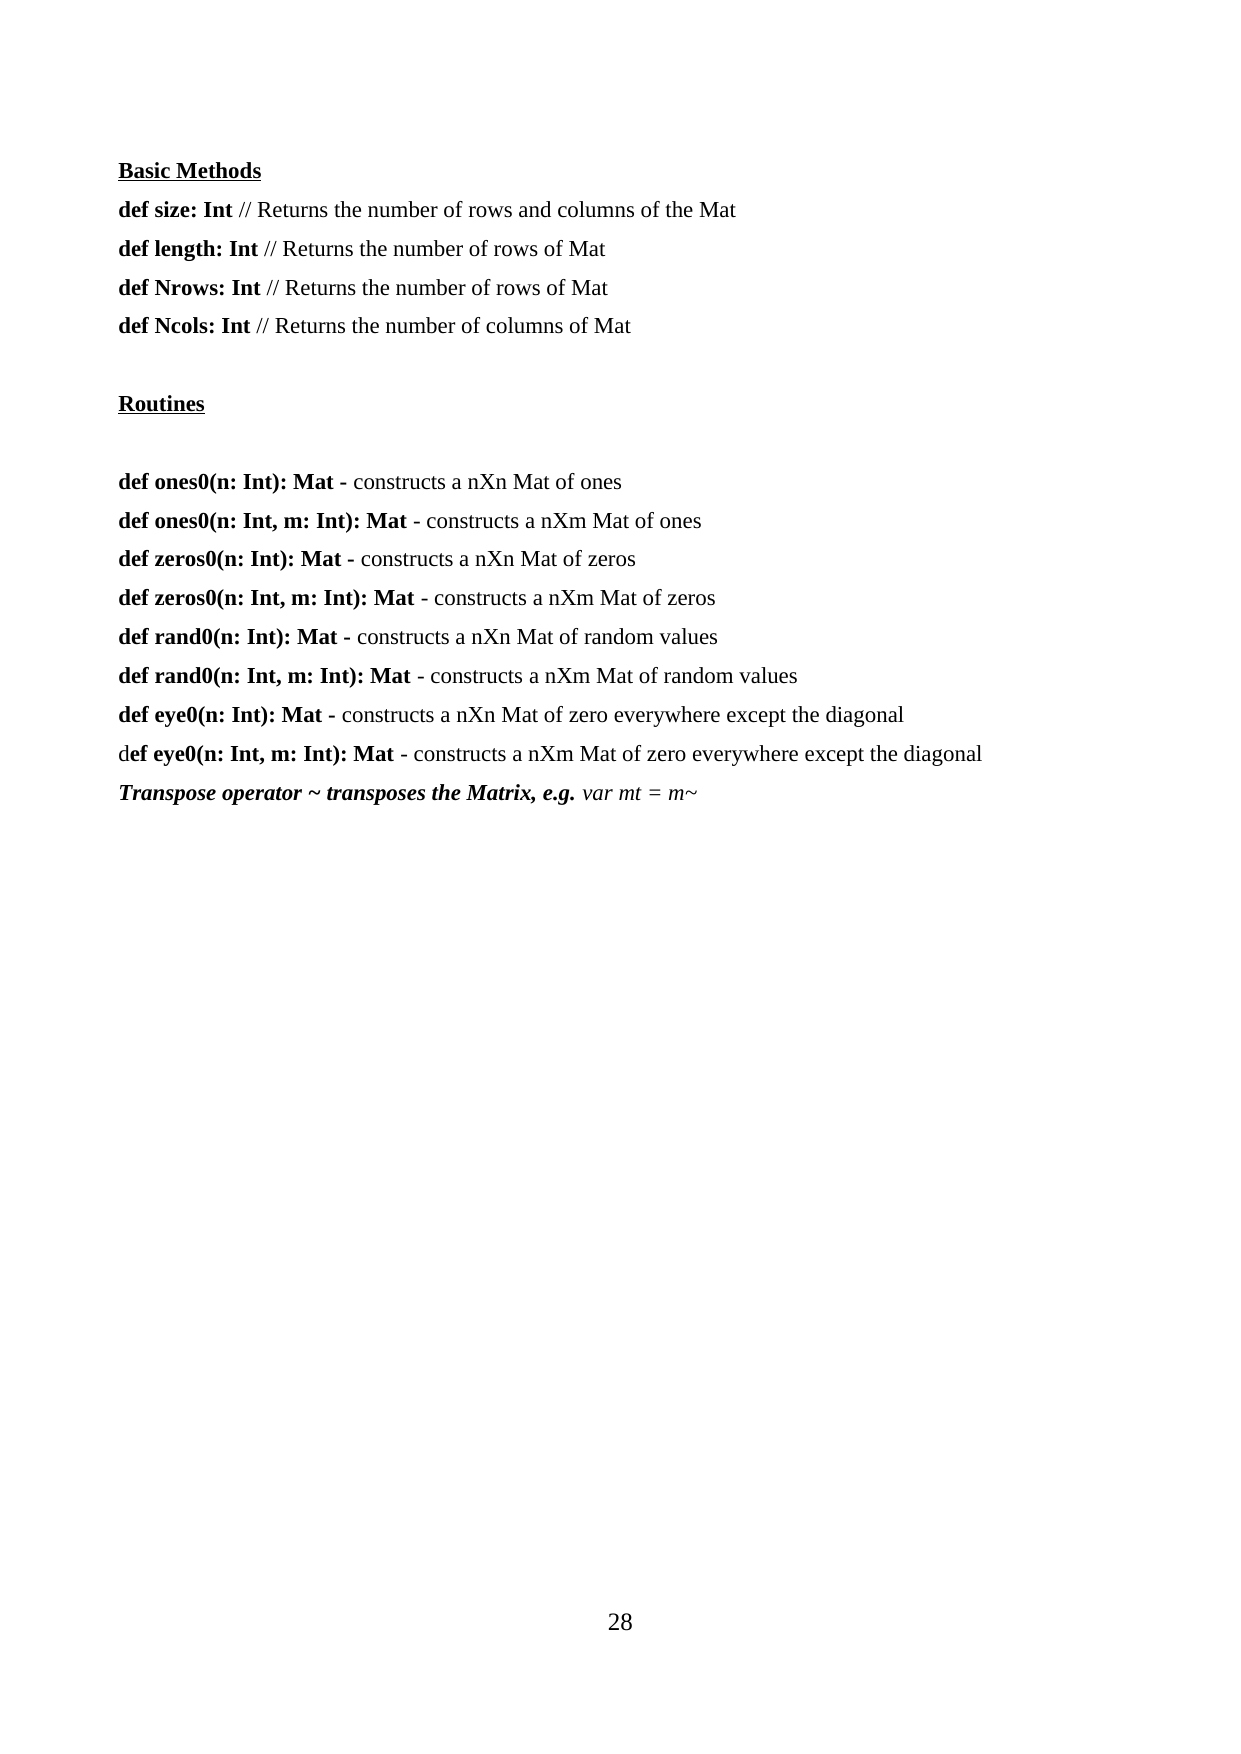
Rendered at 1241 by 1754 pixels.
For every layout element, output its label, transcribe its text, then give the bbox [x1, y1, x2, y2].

text def size: Int // Returns the number of rows and columns of the Mat [118, 196, 1122, 222]
text def length: Int // Returns the number of rows of Mat [118, 235, 1122, 261]
text def Ncols: Int // Returns the number of columns of Mat [118, 312, 1122, 339]
text Transpose operator ~ transposes the Matrix, e.g. var mt = m~ [118, 779, 1122, 805]
text def eye0(n: Int): Mat - constructs a nXn Mat of zero everywhere except the diagonal [118, 701, 1122, 727]
text def zeros0(n: Int, m: Int): Mat - constructs a nXm Mat of zeros [118, 584, 1122, 611]
text def eye0(n: Int, m: Int): Mat - constructs a nXm Mat of zero everywhere except the diagonal [118, 740, 1122, 766]
text def ones0(n: Int, m: Int): Mat - constructs a nXm Mat of ones [118, 507, 1122, 533]
text def rand0(n: Int): Mat - constructs a nXn Mat of random values [118, 623, 1122, 649]
text def ones0(n: Int): Mat - constructs a nXn Mat of ones [118, 468, 1122, 494]
text def zeros0(n: Int): Mat - constructs a nXn Mat of zeros [118, 546, 1122, 572]
text def rand0(n: Int, m: Int): Mat - constructs a nXm Mat of random values [118, 662, 1122, 688]
text def Nrows: Int // Returns the number of rows of Mat [118, 273, 1122, 300]
text Basic Methods [118, 157, 1122, 183]
text Routines [118, 390, 1122, 416]
